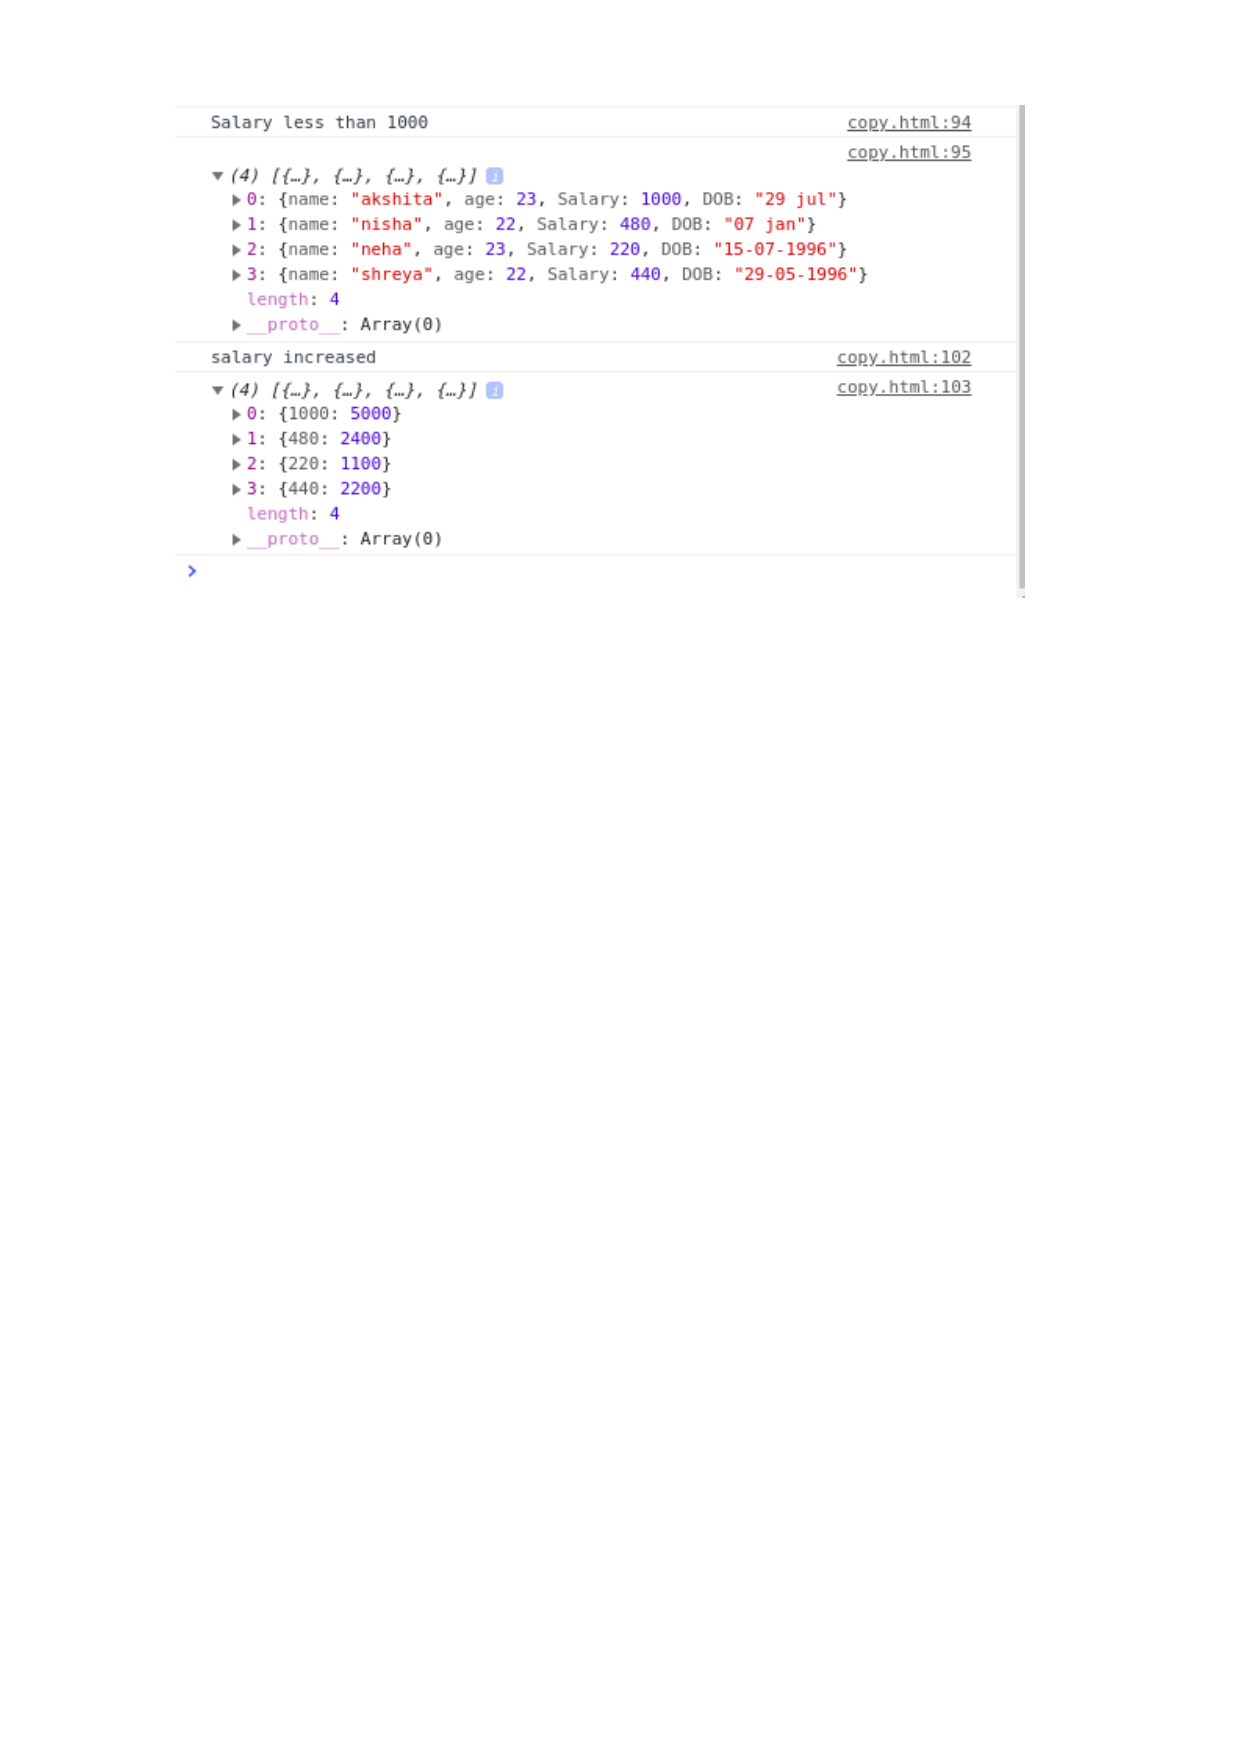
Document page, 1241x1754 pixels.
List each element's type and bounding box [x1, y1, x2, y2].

picture [175, 105, 1025, 598]
